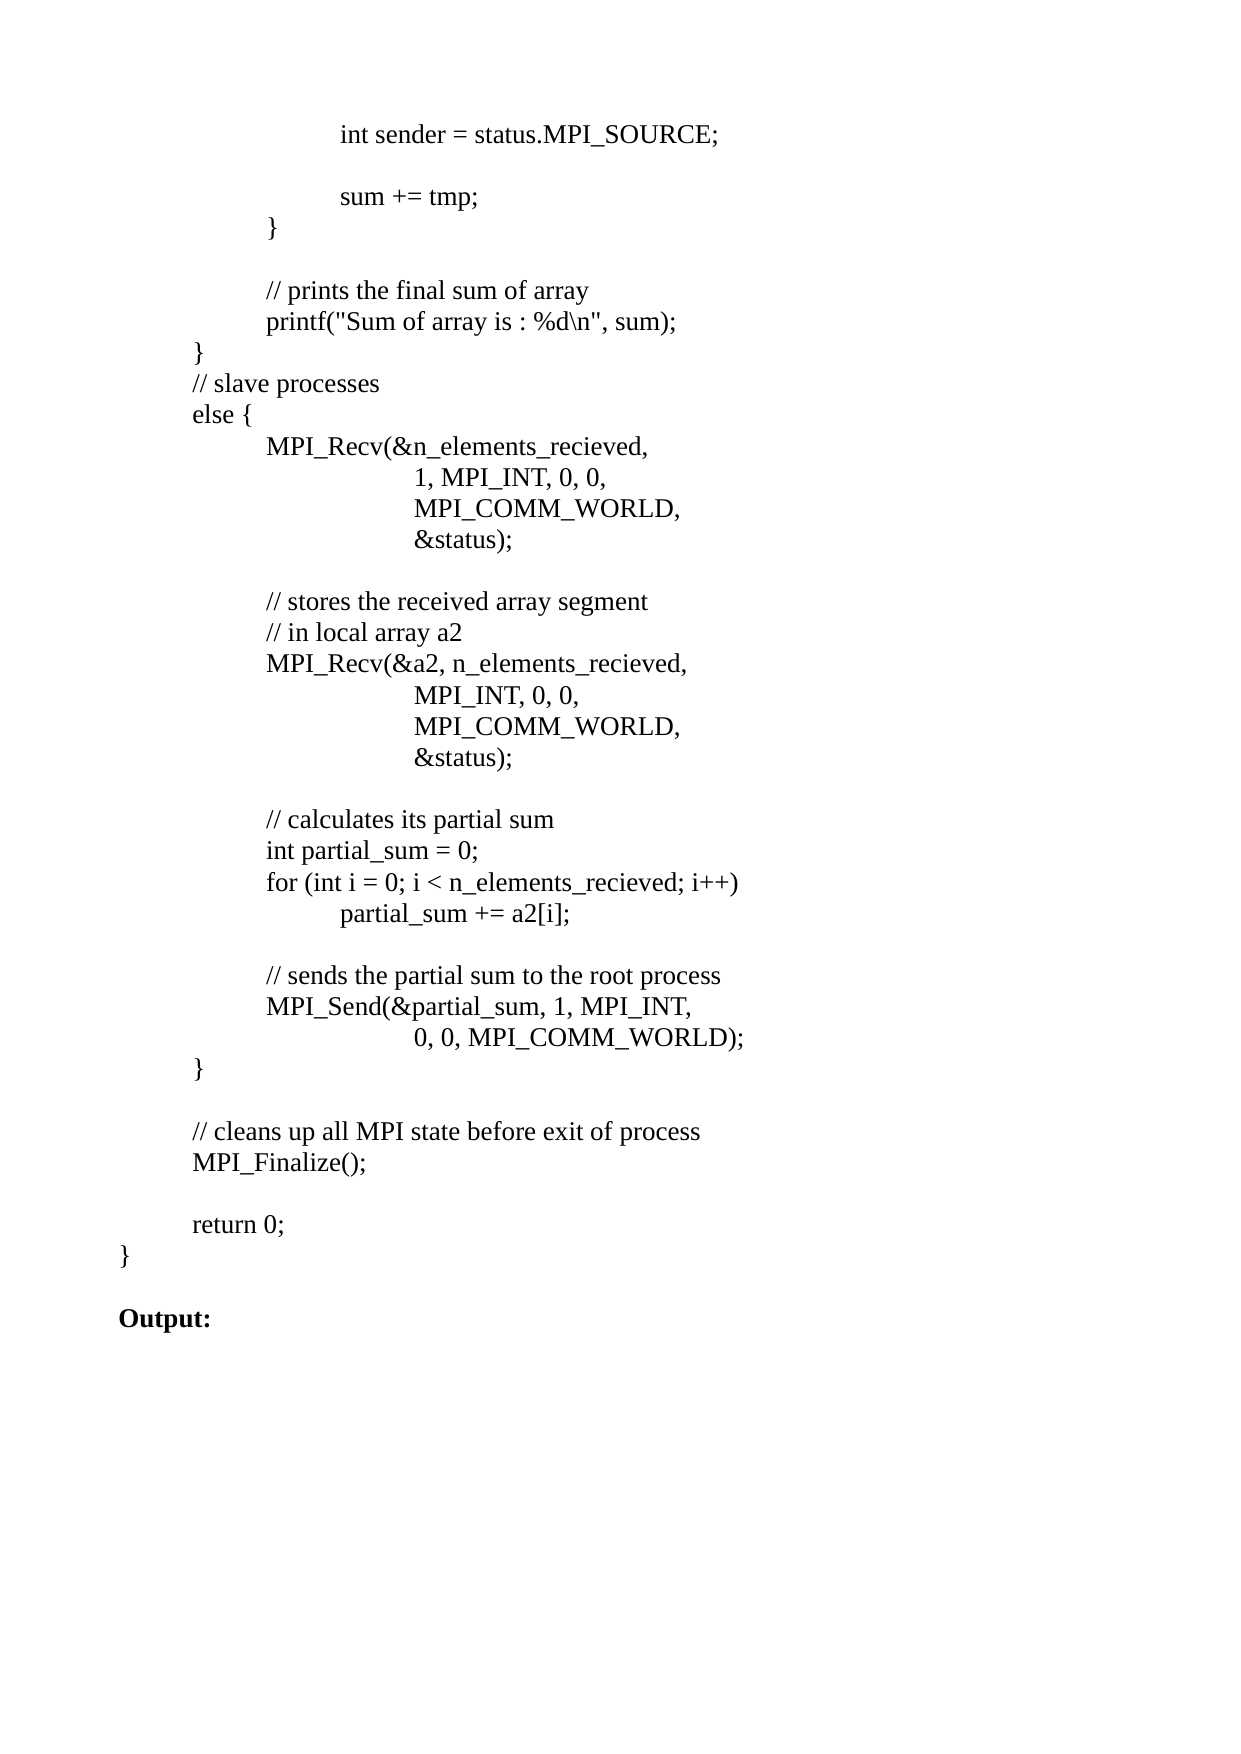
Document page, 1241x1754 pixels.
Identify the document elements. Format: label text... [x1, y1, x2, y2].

text int partial_sum = 0; [118, 834, 1122, 866]
text // prints the final sum of array [118, 274, 1122, 305]
text &status); [118, 523, 1122, 554]
text &status); [118, 741, 1122, 772]
text for (int i = 0; i < n_elements_recieved; i++) [118, 866, 1122, 897]
text 0, 0, MPI_COMM_WORLD); [118, 1021, 1122, 1052]
text 1, MPI_INT, 0, 0, [118, 461, 1122, 492]
text } [118, 1052, 1122, 1084]
text // cleans up all MPI state before exit of process [118, 1115, 1122, 1146]
text MPI_Recv(&n_elements_recieved, [118, 429, 1122, 461]
text int sender = status.MPI_SOURCE; [118, 118, 1122, 149]
text return 0; [118, 1208, 1122, 1239]
text MPI_COMM_WORLD, [118, 492, 1122, 523]
text MPI_COMM_WORLD, [118, 710, 1122, 741]
text } [118, 1239, 1122, 1271]
text else { [118, 398, 1122, 429]
text Output: [118, 1302, 1122, 1333]
text MPI_Finalize(); [118, 1146, 1122, 1177]
text // sends the partial sum to the root process [118, 959, 1122, 990]
text } [118, 336, 1122, 367]
text MPI_INT, 0, 0, [118, 679, 1122, 710]
text MPI_Recv(&a2, n_elements_recieved, [118, 648, 1122, 679]
text printf("Sum of array is : %d\n", sum); [118, 305, 1122, 336]
text // stores the received array segment [118, 585, 1122, 616]
text partial_sum += a2[i]; [118, 897, 1122, 928]
text // in local array a2 [118, 616, 1122, 648]
text sum += tmp; [118, 180, 1122, 212]
text // calculates its partial sum [118, 803, 1122, 834]
text // slave processes [118, 367, 1122, 398]
text MPI_Send(&partial_sum, 1, MPI_INT, [118, 990, 1122, 1021]
text } [118, 212, 1122, 243]
